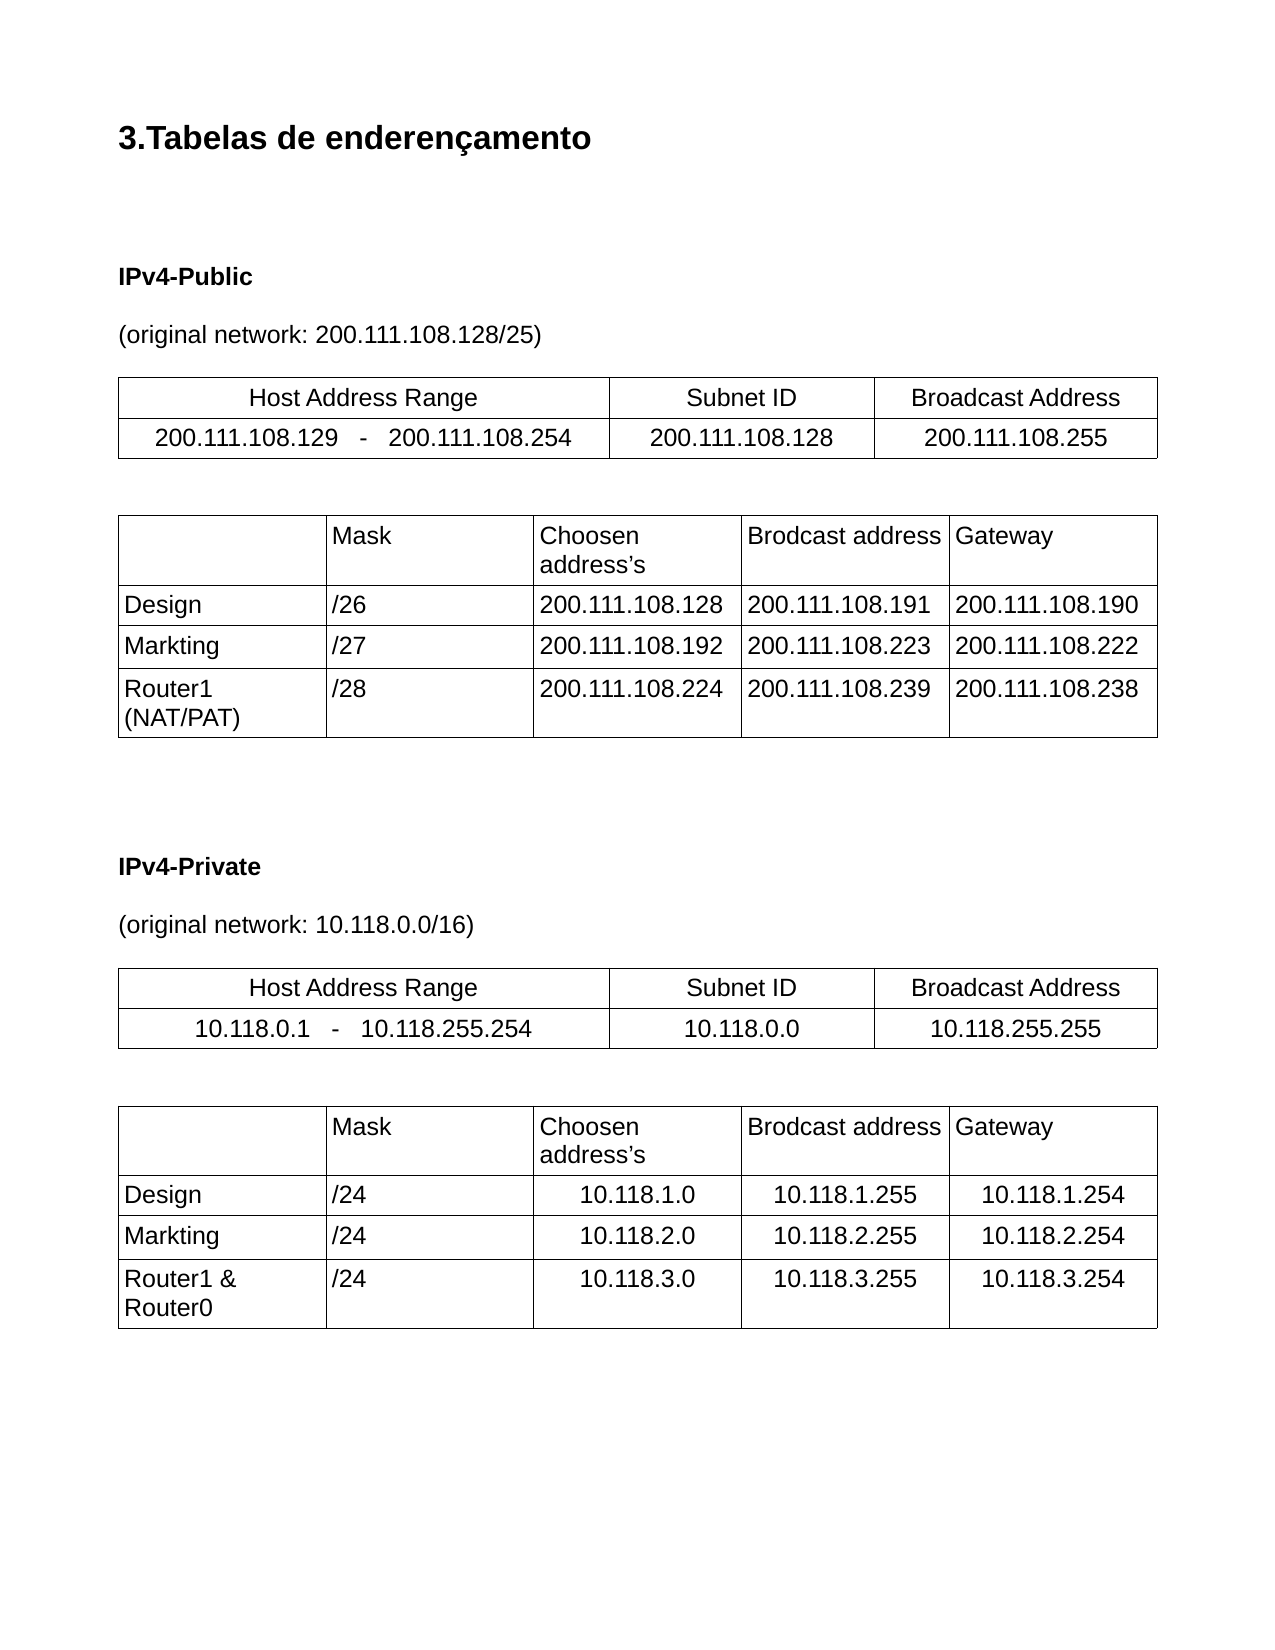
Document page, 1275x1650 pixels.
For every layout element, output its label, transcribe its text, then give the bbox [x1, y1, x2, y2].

table_header Broadcast Address [875, 969, 1157, 1008]
table_cell 200.111.108.239 [742, 669, 949, 737]
table_cell 200.111.108.222 [950, 626, 1157, 668]
table_cell 10.118.1.0 [534, 1176, 741, 1215]
table_cell 200.111.108.191 [742, 586, 949, 625]
table_cell /26 [327, 586, 533, 625]
table_cell 10.118.1.255 [742, 1176, 949, 1215]
table_cell 200.111.108.190 [950, 586, 1157, 625]
table_header [119, 1107, 326, 1175]
table_cell 10.118.0.0 [610, 1009, 874, 1048]
table_header Choosen address’s [534, 516, 741, 584]
table_header Broadcast Address [875, 378, 1157, 417]
table_cell /27 [327, 626, 533, 668]
table_cell 200.111.108.238 [950, 669, 1157, 737]
table_header Subnet ID [610, 378, 874, 417]
table_cell 10.118.2.255 [742, 1216, 949, 1258]
text (original network: 10.118.0.0/16) [118, 910, 1157, 939]
table_header Brodcast address [742, 516, 949, 584]
table_cell 10.118.2.254 [950, 1216, 1157, 1258]
text 3.Tabelas de enderençamento [118, 118, 1157, 157]
table_header Choosen address’s [534, 1107, 741, 1175]
table_cell 200.111.108.192 [534, 626, 741, 668]
table_header [119, 516, 326, 584]
table_cell 10.118.3.255 [742, 1260, 949, 1327]
text IPv4-Public [118, 262, 1157, 291]
table_cell 200.111.108.224 [534, 669, 741, 737]
text (original network: 200.111.108.128/25) [118, 320, 1157, 348]
table_header Mask [327, 1107, 533, 1175]
table_cell 10.118.255.255 [875, 1009, 1157, 1048]
table_header Brodcast address [742, 1107, 949, 1175]
table_cell Markting [119, 626, 326, 668]
table_cell 200.111.108.129 - 200.111.108.254 [119, 419, 609, 458]
table_cell 200.111.108.128 [534, 586, 741, 625]
table_cell 10.118.3.0 [534, 1260, 741, 1327]
table_header Host Address Range [119, 378, 609, 417]
table_header Gateway [950, 1107, 1157, 1175]
table_cell Design [119, 586, 326, 625]
table_header Mask [327, 516, 533, 584]
table_cell Router1 (NAT/PAT) [119, 669, 326, 737]
table_cell /24 [327, 1216, 533, 1258]
table_cell /28 [327, 669, 533, 737]
table_cell /24 [327, 1176, 533, 1215]
table_cell 10.118.2.0 [534, 1216, 741, 1258]
table_cell 10.118.3.254 [950, 1260, 1157, 1327]
table_header Gateway [950, 516, 1157, 584]
table_cell Design [119, 1176, 326, 1215]
table_cell 10.118.1.254 [950, 1176, 1157, 1215]
table_cell Markting [119, 1216, 326, 1258]
table_header Subnet ID [610, 969, 874, 1008]
text IPv4-Private [118, 852, 1157, 881]
table_cell /24 [327, 1260, 533, 1327]
table_cell Router1 & Router0 [119, 1260, 326, 1327]
table_cell 200.111.108.255 [875, 419, 1157, 458]
table_cell 200.111.108.128 [610, 419, 874, 458]
table_cell 200.111.108.223 [742, 626, 949, 668]
table_cell 10.118.0.1 - 10.118.255.254 [119, 1009, 609, 1048]
table_header Host Address Range [119, 969, 609, 1008]
